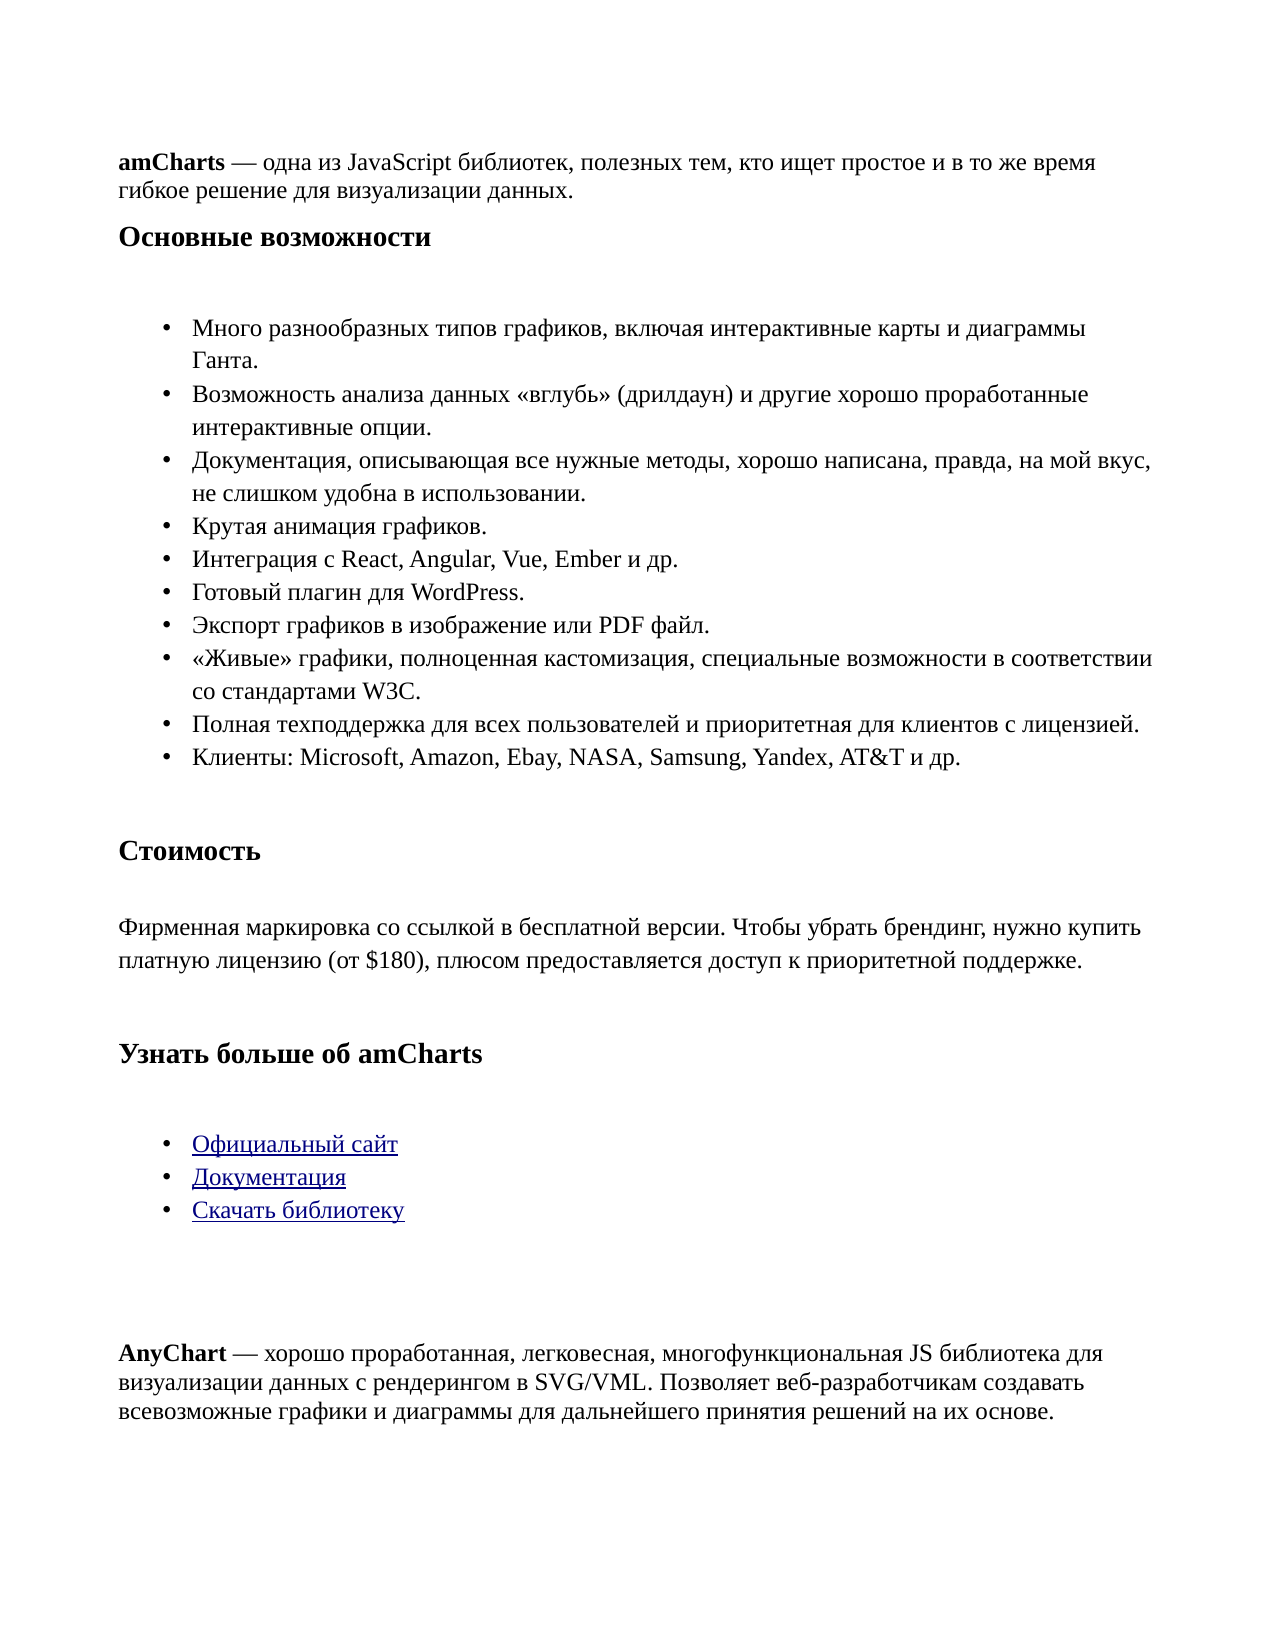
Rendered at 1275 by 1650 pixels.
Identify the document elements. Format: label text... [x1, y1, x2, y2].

list Крутая анимация графиков. [162, 511, 1157, 539]
list Полная техподдержка для всех пользователей и приоритетная для клиентов с лицензией. [162, 709, 1157, 738]
subtitle Основные возможности [118, 219, 1157, 252]
list Официальный сайт [162, 1129, 1157, 1158]
list Документация [162, 1162, 1157, 1191]
text Фирменная маркировка со ссылкой в бесплатной версии. Чтобы убрать брендинг, нужно купить платную лицензию (от $180), плюсом предоставляется доступ к приоритетной поддержке. [118, 879, 1157, 974]
list Готовый плагин для WordPress. [162, 577, 1157, 606]
list Возможность анализа данных «вглубь» (дрилдаун) и другие хорошо проработанные интерактивные опции. [162, 379, 1157, 440]
list Документация, описывающая все нужные методы, хорошо написана, правда, на мой вкус, не слишком удобна в использовании. [162, 445, 1157, 506]
list Клиенты: Microsoft, Amazon, Ebay, NASA, Samsung, Yandex, AT&T и др. [162, 742, 1157, 771]
subtitle Стоимость [118, 833, 1157, 866]
list Много разнообразных типов графиков, включая интерактивные карты и диаграммы Ганта. [162, 313, 1157, 374]
list Скачать библиотеку [162, 1196, 1157, 1224]
list Интеграция с React, Angular, Vue, Ember и др. [162, 544, 1157, 572]
list «Живые» графики, полноценная кастомизация, специальные возможности в соответствии со стандартами W3C. [162, 643, 1157, 704]
text AnyChart — хорошо проработанная, легковесная, многофункциональная JS библиотека для визуализации данных с рендерингом в SVG/VML. Позволяет веб-разработчикам создавать всевозможные графики и диаграммы для дальнейшего принятия решений на их основе. [118, 1338, 1157, 1424]
subtitle Узнать больше об amCharts [118, 1036, 1157, 1069]
text amCharts — одна из JavaScript библиотек, полезных тем, кто ищет простое и в то же время гибкое решение для визуализации данных. [118, 147, 1157, 204]
list Экспорт графиков в изображение или PDF файл. [162, 610, 1157, 638]
